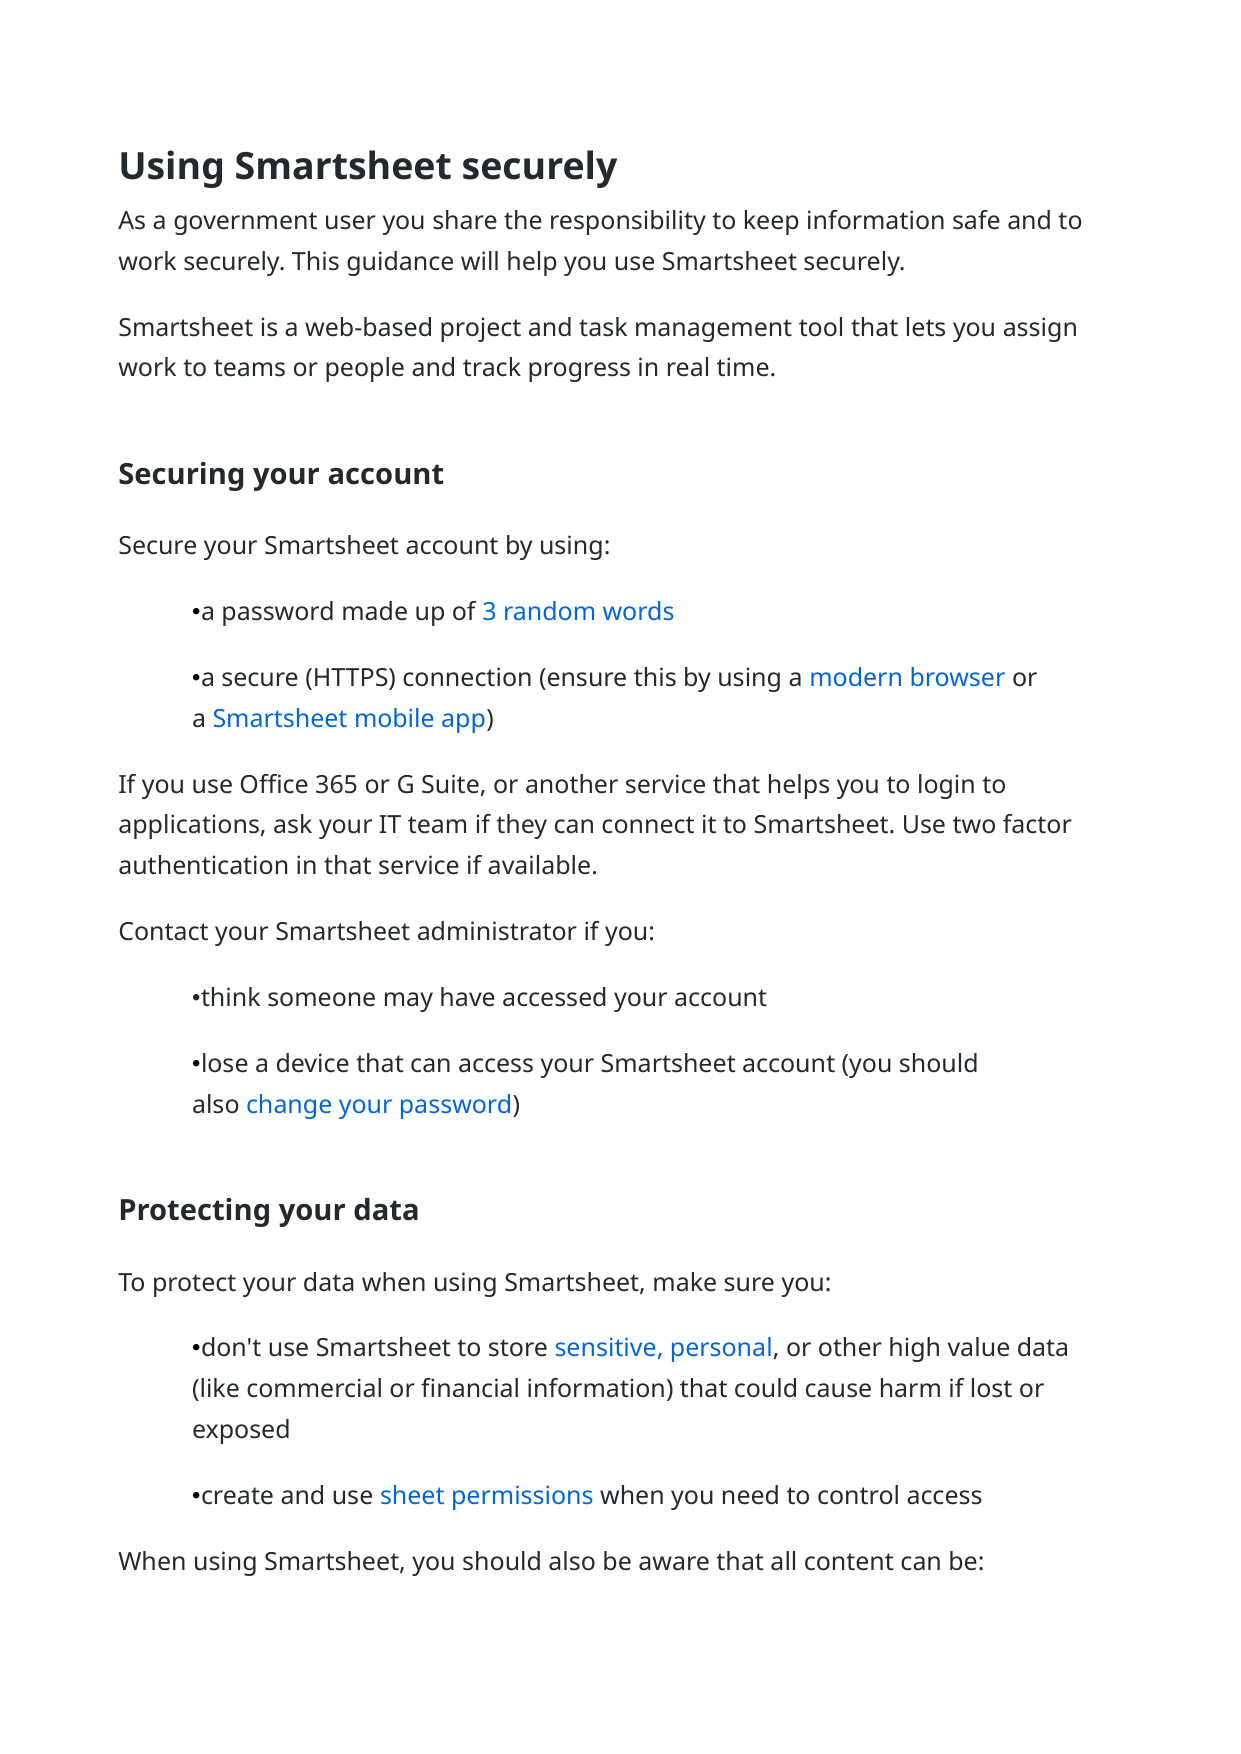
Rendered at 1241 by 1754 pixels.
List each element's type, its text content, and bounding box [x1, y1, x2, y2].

list a secure (HTTPS) connection (ensure this by using a modern browser or a Smartsheet mobile app) [118, 659, 1122, 734]
text As a government user you share the responsibility to keep information safe and to work securely. This guidance will help you use Smartsheet securely. [118, 202, 1122, 277]
text Contact your Smartsheet administrator if you: [118, 914, 1122, 948]
text To protect your data when using Smartsheet, make sure you: [118, 1264, 1122, 1298]
list lose a device that can access your Smartsheet account (you should also change your password) [118, 1045, 1122, 1120]
list create and use sheet permissions when you need to control access [118, 1477, 1122, 1512]
text Secure your Smartsheet account by using: [118, 528, 1122, 562]
list think someone may have accessed your account [118, 979, 1122, 1014]
subtitle Securing your account [118, 453, 1122, 493]
text If you use Office 365 or G Suite, or another service that helps you to login to applications, ask your IT team if they can connect it to Smartsheet. Use two factor authentication in that service if available. [118, 766, 1122, 882]
text Smartsheet is a web-based project and task management tool that lets you assign work to teams or people and track progress in real time. [118, 309, 1122, 384]
list don't use Smartsheet to store sensitive, personal, or other high value data (like commercial or financial information) that could cause harm if lost or exposed [118, 1330, 1122, 1446]
subtitle Using Smartsheet securely [118, 139, 1122, 190]
list a password made up of 3 random words [118, 594, 1122, 628]
text When using Smartsheet, you should also be aware that all content can be: [118, 1543, 1122, 1577]
subtitle Protecting your data [118, 1189, 1122, 1229]
